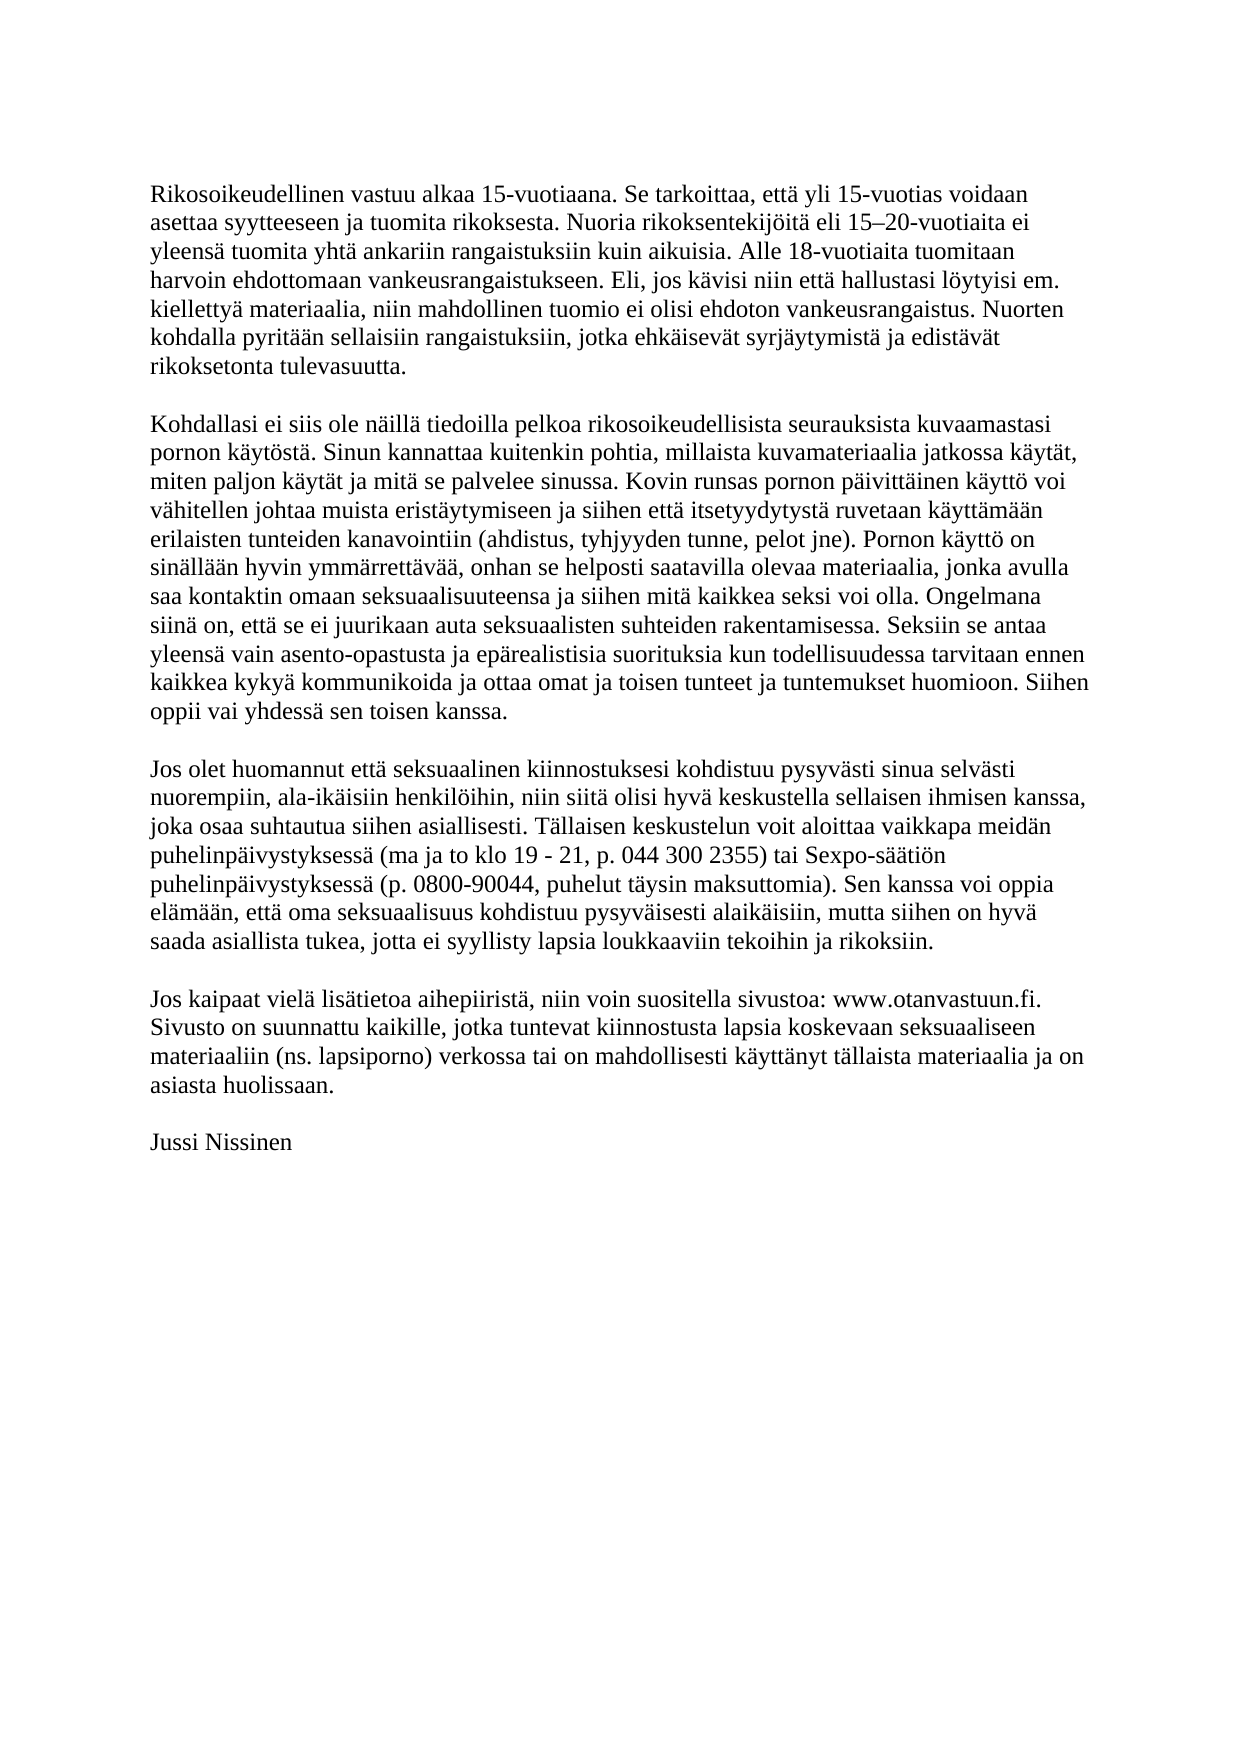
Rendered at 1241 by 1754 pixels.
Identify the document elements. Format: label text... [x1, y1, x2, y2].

text Rikosoikeudellinen vastuu alkaa 15-vuotiaana. Se tarkoittaa, että yli 15-vuotias voidaan asettaa syytteeseen ja tuomita rikoksesta. Nuoria rikoksentekijöitä eli 15–20-vuotiaita ei yleensä tuomita yhtä ankariin rangaistuksiin kuin aikuisia. Alle 18-vuotiaita tuomitaan harvoin ehdottomaan vankeusrangaistukseen. Eli, jos kävisi niin että hallustasi löytyisi em. kiellettyä materiaalia, niin mahdollinen tuomio ei olisi ehdoton vankeusrangaistus. Nuorten kohdalla pyritään sellaisiin rangaistuksiin, jotka ehkäisevät syrjäytymistä ja edistävät rikoksetonta tulevasuutta. Kohdallasi ei siis ole näillä tiedoilla pelkoa rikosoikeudellisista seurauksista kuvaamastasi pornon käytöstä. Sinun kannattaa kuitenkin pohtia, millaista kuvamateriaalia jatkossa käytät, miten paljon käytät ja mitä se palvelee sinussa. Kovin runsas pornon päivittäinen käyttö voi vähitellen johtaa muista eristäytymiseen ja siihen että itsetyydytystä ruvetaan käyttämään erilaisten tunteiden kanavointiin (ahdistus, tyhjyyden tunne, pelot jne). Pornon käyttö on sinällään hyvin ymmärrettävää, onhan se helposti saatavilla olevaa materiaalia, jonka avulla saa kontaktin omaan seksuaalisuuteensa ja siihen mitä kaikkea seksi voi olla. Ongelmana siinä on, että se ei juurikaan auta seksuaalisten suhteiden rakentamisessa. Seksiin se antaa yleensä vain asento-opastusta ja epärealistisia suorituksia kun todellisuudessa tarvitaan ennen kaikkea kykyä kommunikoida ja ottaa omat ja toisen tunteet ja tuntemukset huomioon. Siihen oppii vai yhdessä sen toisen kanssa. Jos olet huomannut että seksuaalinen kiinnostuksesi kohdistuu pysyvästi sinua selvästi nuorempiin, ala-ikäisiin henkilöihin, niin siitä olisi hyvä keskustella sellaisen ihmisen kanssa, joka osaa suhtautua siihen asiallisesti. Tällaisen keskustelun voit aloittaa vaikkapa meidän puhelinpäivystyksessä (ma ja to klo 19 - 21, p. 044 300 2355) tai Sexpo-säätiön puhelinpäivystyksessä (p. 0800-90044, puhelut täysin maksuttomia). Sen kanssa voi oppia elämään, että oma seksuaalisuus kohdistuu pysyväisesti alaikäisiin, mutta siihen on hyvä saada asiallista tukea, jotta ei syyllisty lapsia loukkaaviin tekoihin ja rikoksiin. Jos kaipaat vielä lisätietoa aihepiiristä, niin voin suositella sivustoa: www.otanvastuun.fi. Sivusto on suunnattu kaikille, jotka tuntevat kiinnostusta lapsia koskevaan seksuaaliseen materiaaliin (ns. lapsiporno) verkossa tai on mahdollisesti käyttänyt tällaista materiaalia ja on asiasta huolissaan. Jussi Nissinen [150, 150, 1090, 1156]
